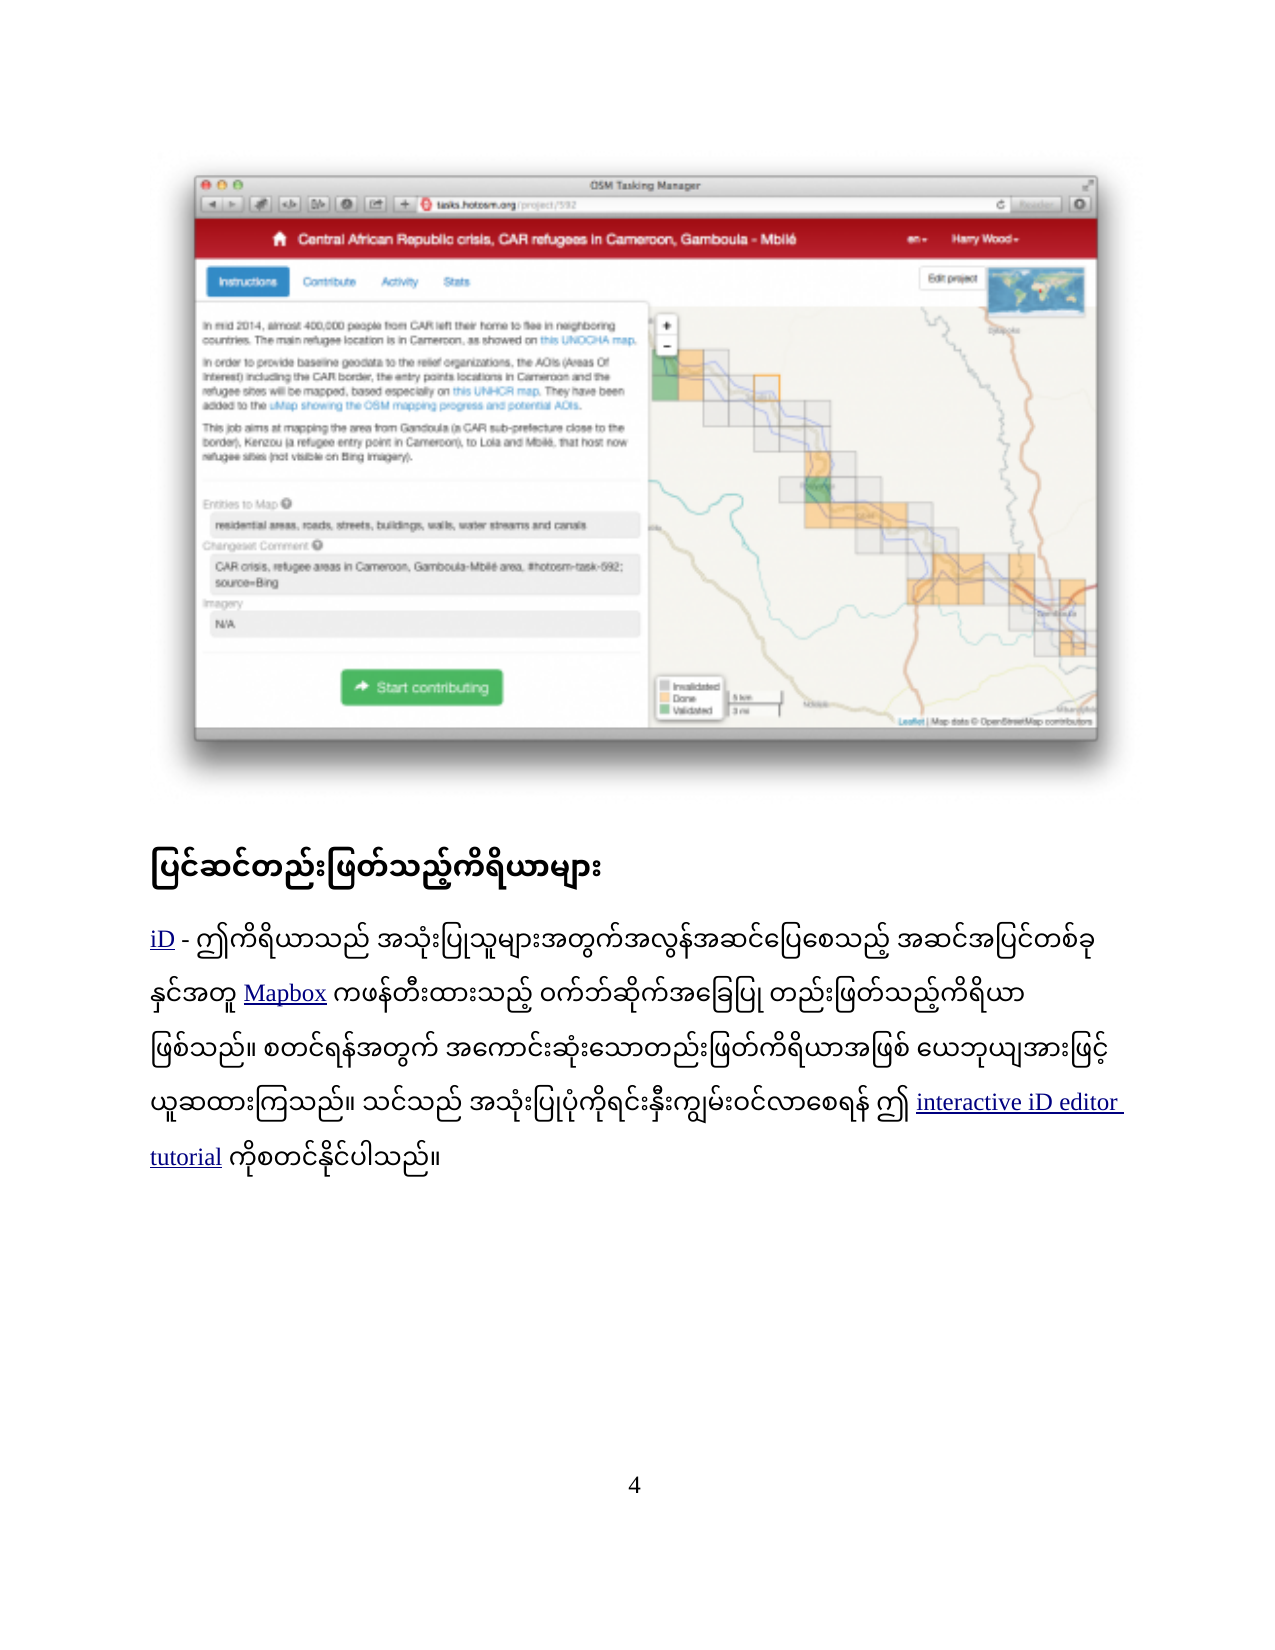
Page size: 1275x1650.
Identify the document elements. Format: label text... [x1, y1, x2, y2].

subtitle ပြင်ဆင်တည်းဖြတ်သည့်ကိရိယာများ [150, 838, 1125, 901]
picture [150, 150, 1143, 804]
text iD - ဤကိရိယာသည် အသုံးပြုသူများအတွက်အလွန်အဆင်ပြေစေသည့် အဆင်အပြင်တစ်ခုနှင်အတူ Mapbox ကဖန်တီးထားသည့် ဝက်ဘ်ဆိုက်အခြေပြု တည်းဖြတ်သည့်ကိရိယာဖြစ်သည်။ စတင်ရန်အတွက် အကောင်းဆုံးသောတည်းဖြတ်ကိရိယာအဖြစ် ယေဘုယျအားဖြင့်ယူဆထားကြသည်။ သင်သည် အသုံးပြုပုံကိုရင်းနှီးကျွမ်းဝင်လာစေရန် ဤ interactive iD editor tutorial ကိုစတင်နိုင်ပါသည်။ [150, 914, 1125, 1187]
